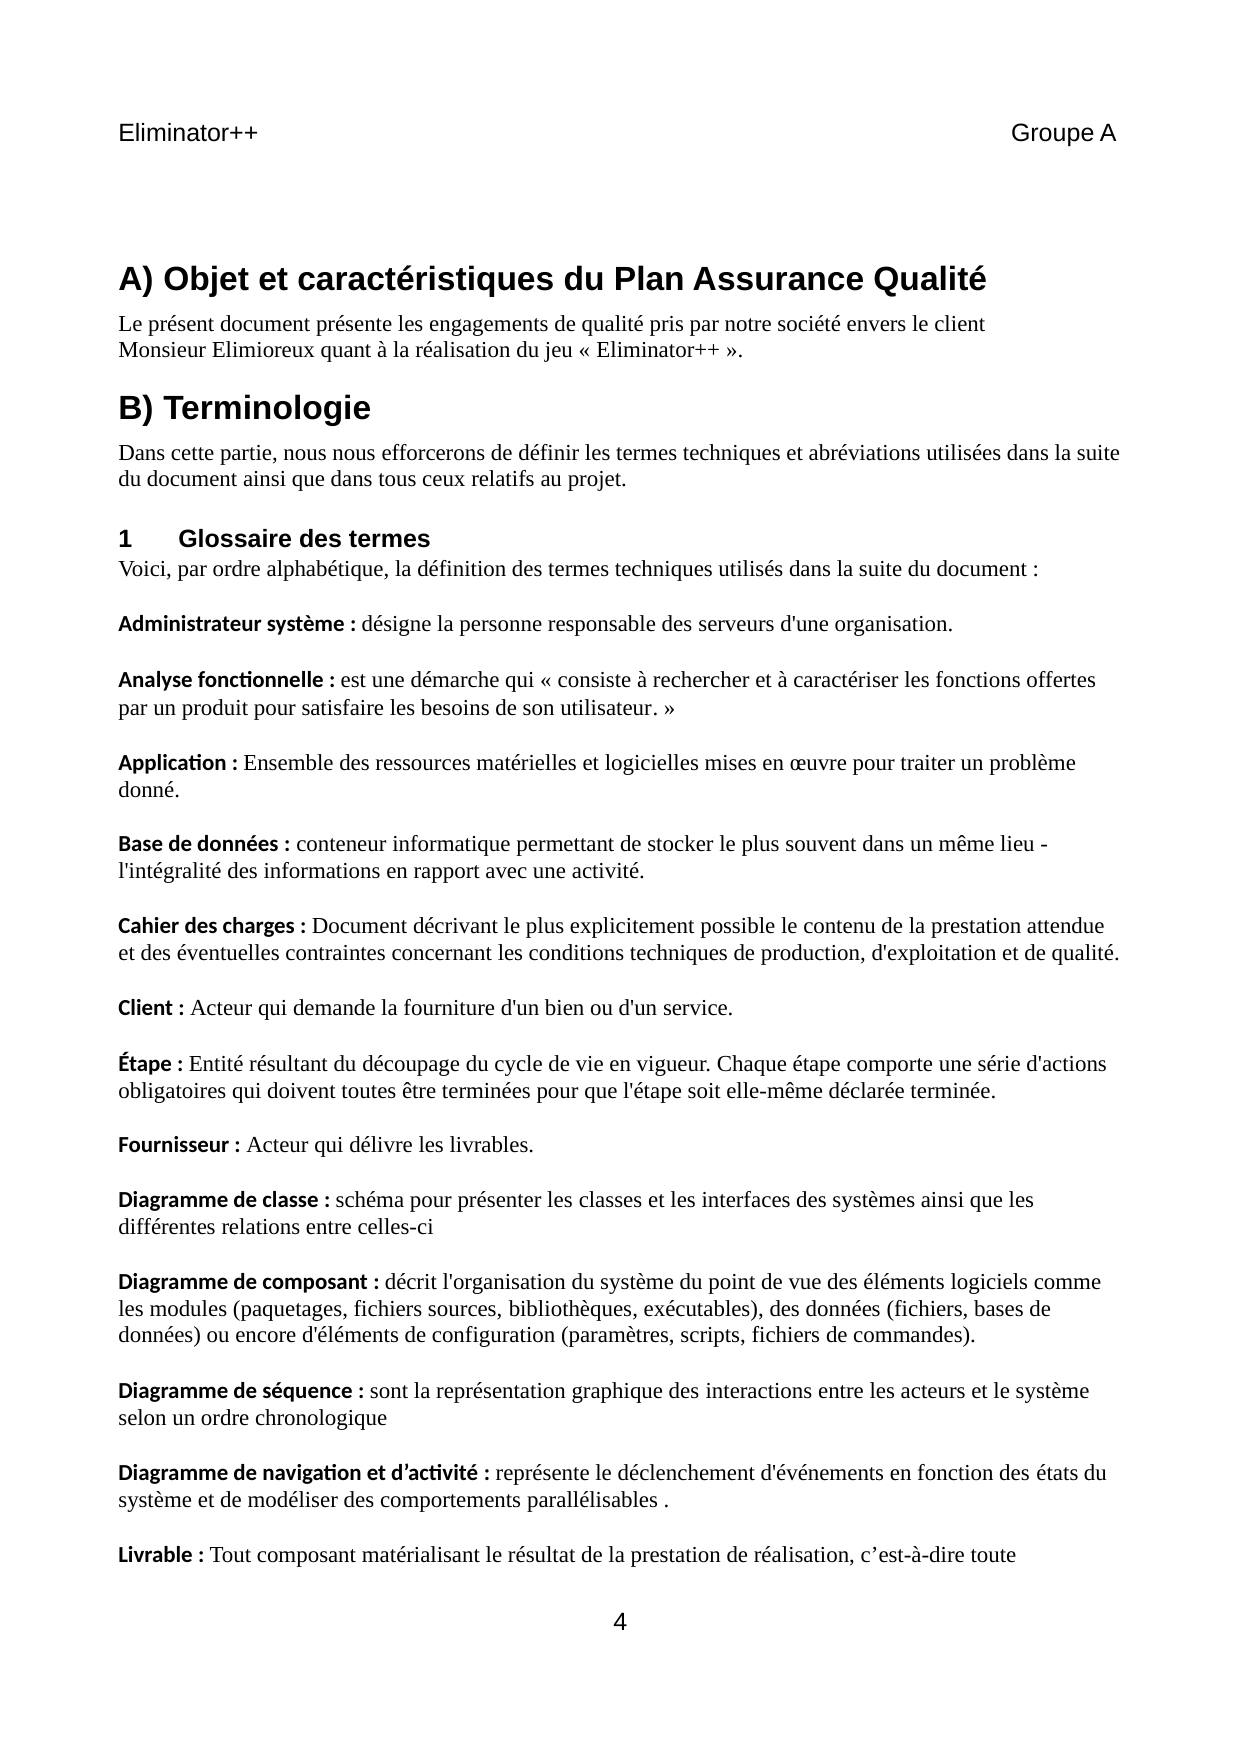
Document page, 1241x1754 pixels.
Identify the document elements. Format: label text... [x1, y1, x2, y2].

text Voici, par ordre alphabétique, la définition des termes techniques utilisés dans la suite du document : [118, 555, 1122, 582]
text Application : Ensemble des ressources matérielles et logicielles mises en œuvre pour traiter un problème donné. [118, 748, 1122, 802]
subtitle Terminologie [118, 388, 1122, 426]
text Monsieur Elimioreux quant à la réalisation du jeu « Eliminator++ ». [118, 336, 1122, 363]
text Livrable : Tout composant matérialisant le résultat de la prestation de réalisation, c’est-à-dire toute [118, 1541, 1122, 1569]
subtitle Objet et caractéristiques du Plan Assurance Qualité [118, 259, 1122, 297]
text Étape : Entité résultant du découpage du cycle de vie en vigueur. Chaque étape comporte une série d'actions obligatoires qui doivent toutes être terminées pour que l'étape soit elle-même déclarée terminée. [118, 1049, 1122, 1104]
text Administrateur système : désigne la personne responsable des serveurs d'une organisation. [118, 609, 1122, 638]
text Le présent document présente les engagements de qualité pris par notre société envers le client [118, 310, 1122, 336]
text Base de données : conteneur informatique permettant de stocker le plus souvent dans un même lieu - l'intégralité des informations en rapport avec une activité. [118, 829, 1122, 883]
text Dans cette partie, nous nous efforcerons de définir les termes techniques et abréviations utilisées dans la suite du document ainsi que dans tous ceux relatifs au projet. [118, 439, 1122, 492]
text Analyse fonctionnelle : est une démarche qui « consiste à rechercher et à caractériser les fonctions offertes par un produit pour satisfaire les besoins de son utilisateur. » [118, 666, 1122, 720]
text Fournisseur : Acteur qui délivre les livrables. [118, 1130, 1122, 1158]
text Diagramme de séquence : sont la représentation graphique des interactions entre les acteurs et le système selon un ordre chronologique [118, 1376, 1122, 1430]
text Cahier des charges : Document décrivant le plus explicitement possible le contenu de la prestation attendue et des éventuelles contraintes concernant les conditions techniques de production, d'exploitation et de qualité. [118, 911, 1122, 966]
text Diagramme de navigation et d’activité : représente le déclenchement d'événements en fonction des états du système et de modéliser des comportements parallélisables . [118, 1458, 1122, 1513]
text Diagramme de composant : décrit l'organisation du système du point de vue des éléments logiciels comme les modules (paquetages, fichiers sources, bibliothèques, exécutables), des données (fichiers, bases de données) ou encore d'éléments de configuration (paramètres, scripts, fichiers de commandes). [118, 1267, 1122, 1348]
text Client : Acteur qui demande la fourniture d'un bien ou d'un service. [118, 993, 1122, 1022]
subtitle Glossaire des termes [118, 524, 1122, 553]
text Diagramme de classe : schéma pour présenter les classes et les interfaces des systèmes ainsi que les différentes relations entre celles-ci [118, 1185, 1122, 1239]
